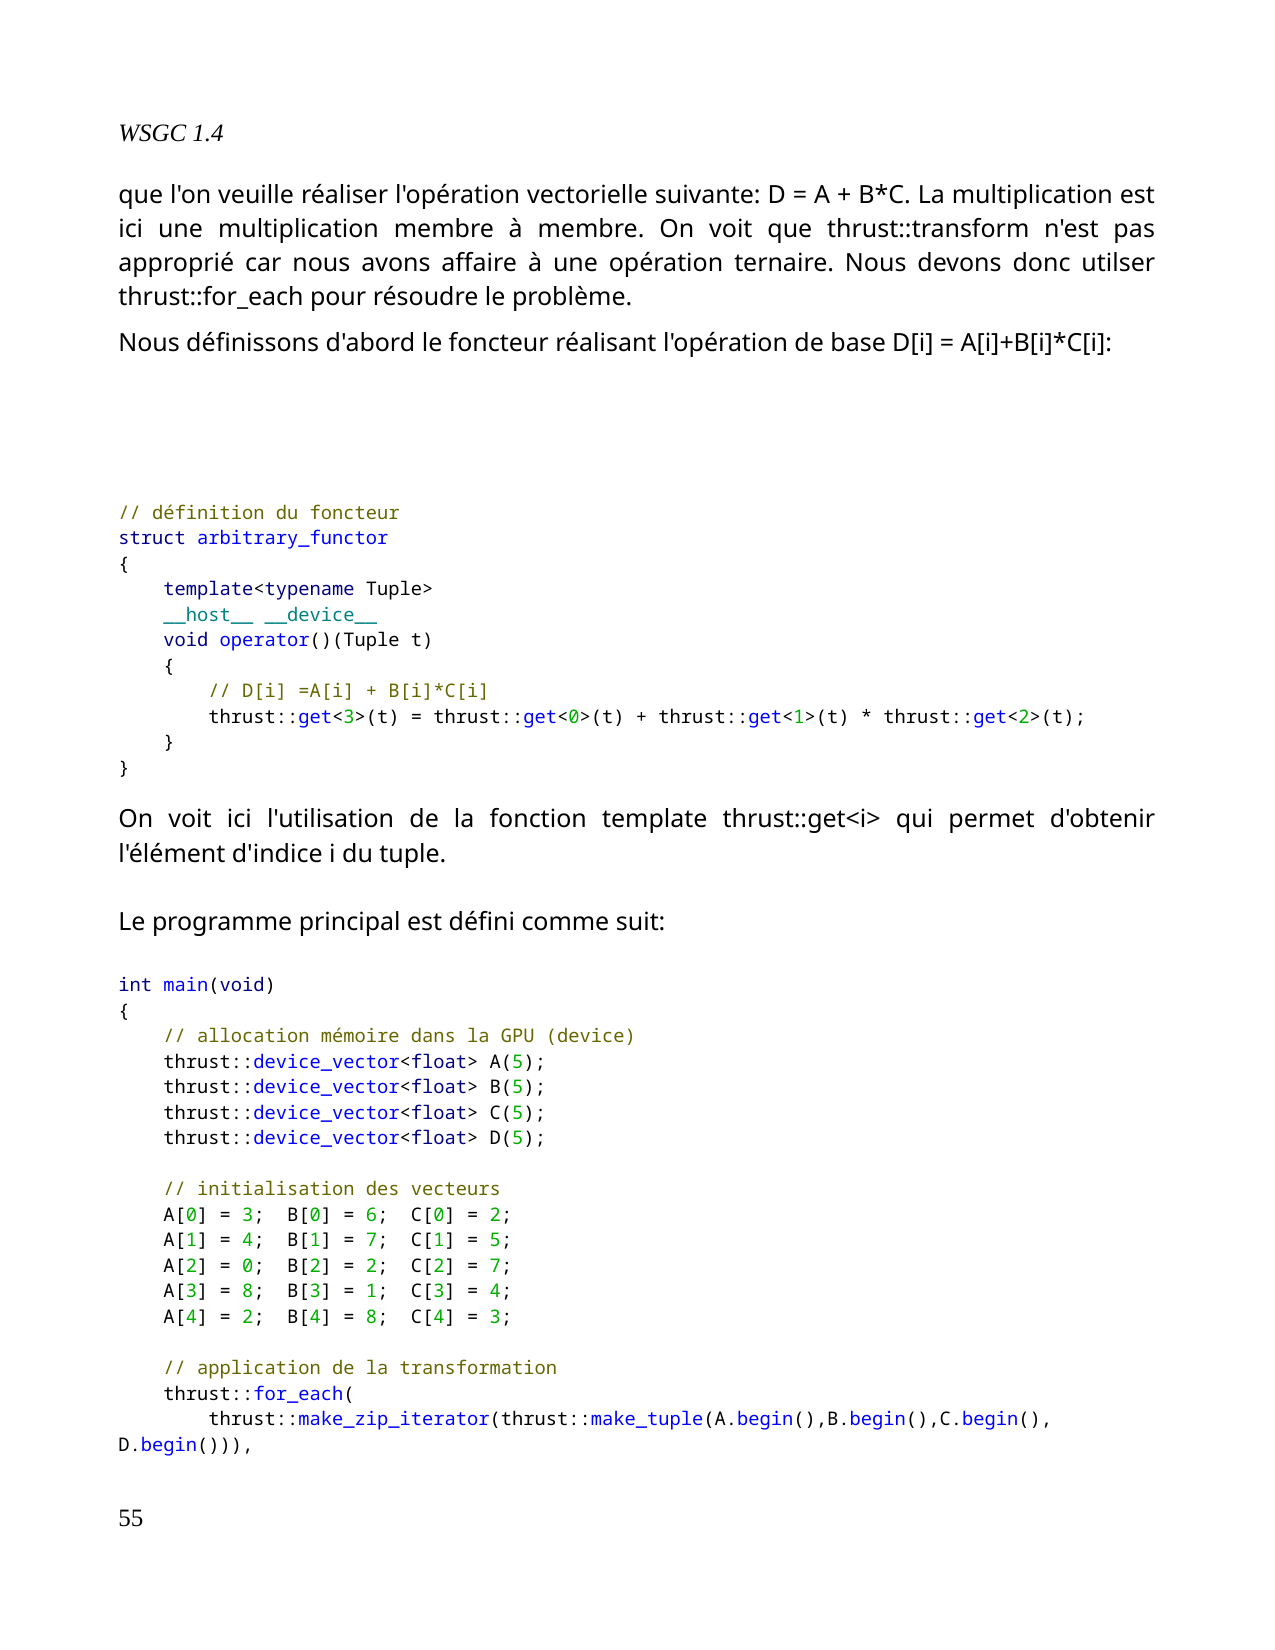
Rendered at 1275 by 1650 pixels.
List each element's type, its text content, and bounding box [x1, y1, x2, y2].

text thrust::device_vector<float> B(5); [118, 1073, 1157, 1099]
text { [118, 997, 1157, 1022]
text { [118, 652, 1157, 678]
text void operator()(Tuple t) [118, 627, 1157, 652]
text // application de la transformation [118, 1354, 1157, 1380]
text A[1] = 4; B[1] = 7; C[1] = 5; [118, 1227, 1157, 1252]
text A[0] = 3; B[0] = 6; C[0] = 2; [118, 1201, 1157, 1227]
text Nous définissons d'abord le foncteur réalisant l'opération de base D[i] = A[i]+B[i]*C[i]: [118, 325, 1157, 359]
text } [118, 754, 1157, 780]
text // allocation mémoire dans la GPU (device) [118, 1022, 1157, 1048]
text thrust::make_zip_iterator(thrust::make_tuple(A.begin(),B.begin(),C.begin(), D.begin())), [118, 1405, 1157, 1456]
text On voit ici l'utilisation de la fonction template thrust::get<i> qui permet d'obtenir l'élément d'indice i du tuple. [118, 801, 1157, 869]
text A[4] = 2; B[4] = 8; C[4] = 3; [118, 1303, 1157, 1329]
text thrust::device_vector<float> A(5); [118, 1048, 1157, 1073]
text thrust::for_each( [118, 1380, 1157, 1405]
text que l'on veuille réaliser l'opération vectorielle suivante: D = A + B*C. La multiplication est ici une multiplication membre à membre. On voit que thrust::transform n'est pas approprié car nous avons affaire à une opération ternaire. Nous devons donc utilser thrust::for_each pour résoudre le problème. [118, 176, 1157, 313]
text thrust::get<3>(t) = thrust::get<0>(t) + thrust::get<1>(t) * thrust::get<2>(t); [118, 703, 1157, 729]
text Le programme principal est défini comme suit: [118, 903, 1157, 937]
text // D[i] =A[i] + B[i]*C[i] [118, 678, 1157, 703]
text struct arbitrary_functor [118, 525, 1157, 550]
text } [118, 729, 1157, 754]
text thrust::device_vector<float> C(5); [118, 1099, 1157, 1124]
text { [118, 550, 1157, 576]
text int main(void) [118, 971, 1157, 997]
text template<typename Tuple> [118, 576, 1157, 601]
text A[3] = 8; B[3] = 1; C[3] = 4; [118, 1278, 1157, 1303]
text thrust::device_vector<float> D(5); [118, 1124, 1157, 1150]
text // définition du foncteur [118, 499, 1157, 525]
text // initialisation des vecteurs [118, 1176, 1157, 1201]
text __host__ __device__ [118, 601, 1157, 627]
text A[2] = 0; B[2] = 2; C[2] = 7; [118, 1252, 1157, 1278]
